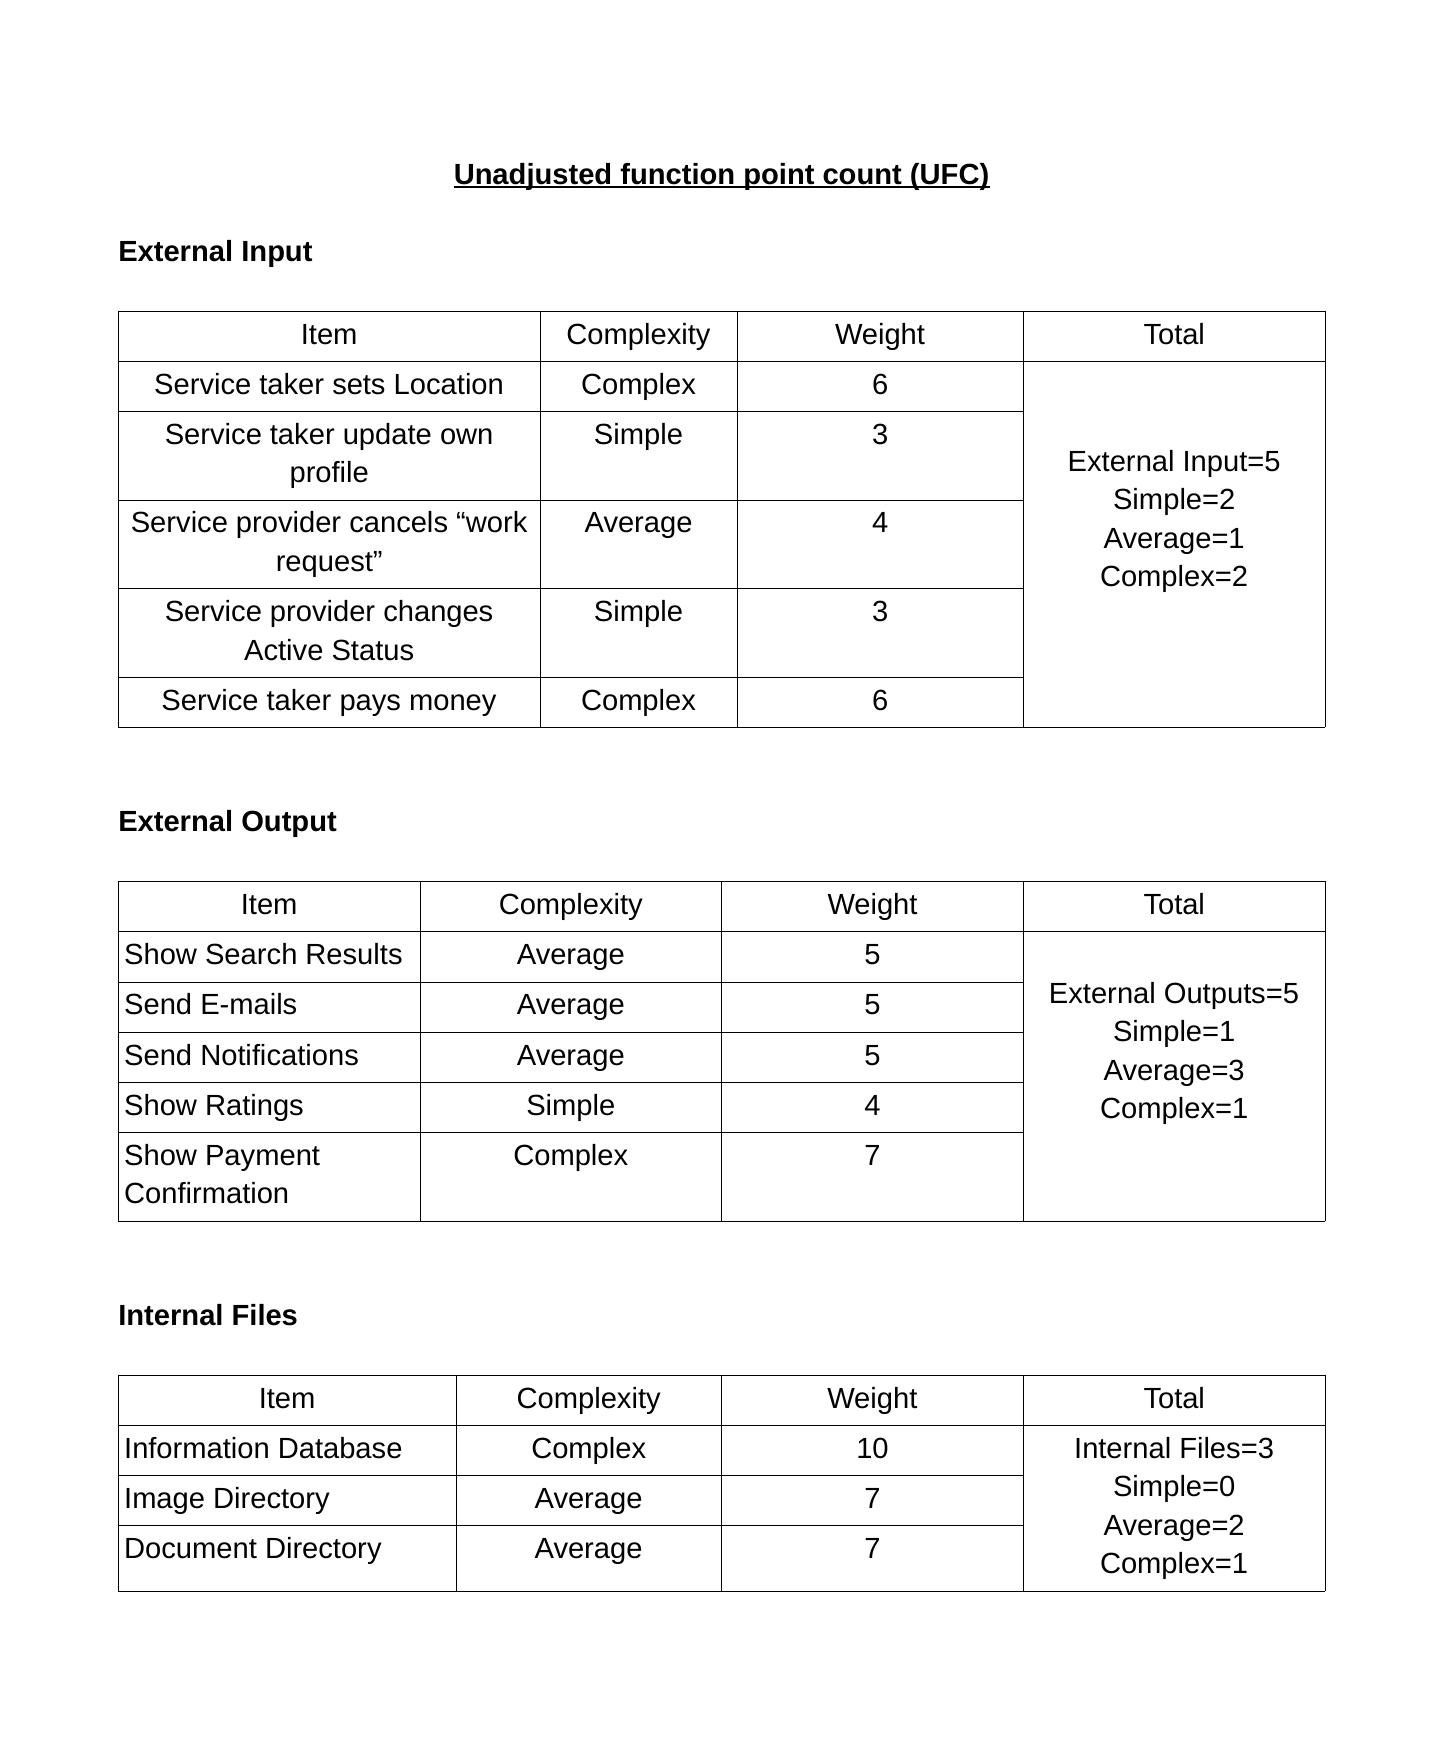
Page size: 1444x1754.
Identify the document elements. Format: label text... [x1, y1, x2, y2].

table_cell Service provider changes Active Status [119, 589, 540, 677]
table_header Complexity [541, 312, 737, 361]
table_cell 10 [722, 1426, 1023, 1475]
table_cell 5 [722, 932, 1023, 982]
table_cell Information Database [119, 1426, 456, 1475]
table_cell Simple [421, 1083, 721, 1132]
table_header Complexity [421, 882, 721, 931]
table_cell Document Directory [119, 1526, 456, 1591]
table_cell Average [457, 1476, 721, 1525]
table_header Item [119, 1376, 456, 1425]
table_cell 7 [722, 1526, 1023, 1591]
table_cell 5 [722, 983, 1023, 1032]
table_header Weight [722, 882, 1023, 931]
table_header Total [1024, 882, 1325, 931]
table_cell 4 [738, 501, 1023, 588]
table_header Item [119, 882, 420, 931]
table_cell Service taker sets Location [119, 362, 540, 411]
table_cell 3 [738, 589, 1023, 677]
table_cell 6 [738, 678, 1023, 727]
text Unadjusted function point count (UFC) [118, 157, 1325, 190]
table_cell 5 [722, 1033, 1023, 1082]
text External Input [118, 234, 1325, 267]
table_cell Average [421, 932, 721, 982]
table_cell Image Directory [119, 1476, 456, 1525]
table_cell Complex [457, 1426, 721, 1475]
table_cell Internal Files=3 Simple=0 Average=2 Complex=1 [1024, 1426, 1325, 1591]
table_header Weight [722, 1376, 1023, 1425]
table_cell 6 [738, 362, 1023, 411]
text Internal Files [118, 1298, 1325, 1331]
table_cell Average [541, 501, 737, 588]
table_cell Service taker update own profile [119, 412, 540, 500]
table_cell External Input=5 Simple=2 Average=1 Complex=2 [1024, 362, 1325, 727]
table_cell Send Notifications [119, 1033, 420, 1082]
table_header Total [1024, 312, 1325, 361]
table_cell 7 [722, 1476, 1023, 1525]
table_cell 7 [722, 1133, 1023, 1221]
table_cell Simple [541, 589, 737, 677]
table_cell Average [457, 1526, 721, 1591]
table_cell Show Search Results [119, 932, 420, 982]
table_cell Average [421, 1033, 721, 1082]
table_cell Complex [541, 678, 737, 727]
table_cell Service provider cancels “work request” [119, 501, 540, 588]
table_cell 3 [738, 412, 1023, 500]
table_cell Show Ratings [119, 1083, 420, 1132]
text External Output [118, 804, 1325, 838]
table_cell Complex [541, 362, 737, 411]
table_cell Average [421, 983, 721, 1032]
table_cell External Outputs=5 Simple=1 Average=3 Complex=1 [1024, 932, 1325, 1221]
table_cell Simple [541, 412, 737, 500]
table_header Item [119, 312, 540, 361]
table_cell Show Payment Confirmation [119, 1133, 420, 1221]
table_header Total [1024, 1376, 1325, 1425]
table_cell Service taker pays money [119, 678, 540, 727]
table_cell 4 [722, 1083, 1023, 1132]
table_header Complexity [457, 1376, 721, 1425]
table_cell Send E-mails [119, 983, 420, 1032]
table_header Weight [738, 312, 1023, 361]
table_cell Complex [421, 1133, 721, 1221]
